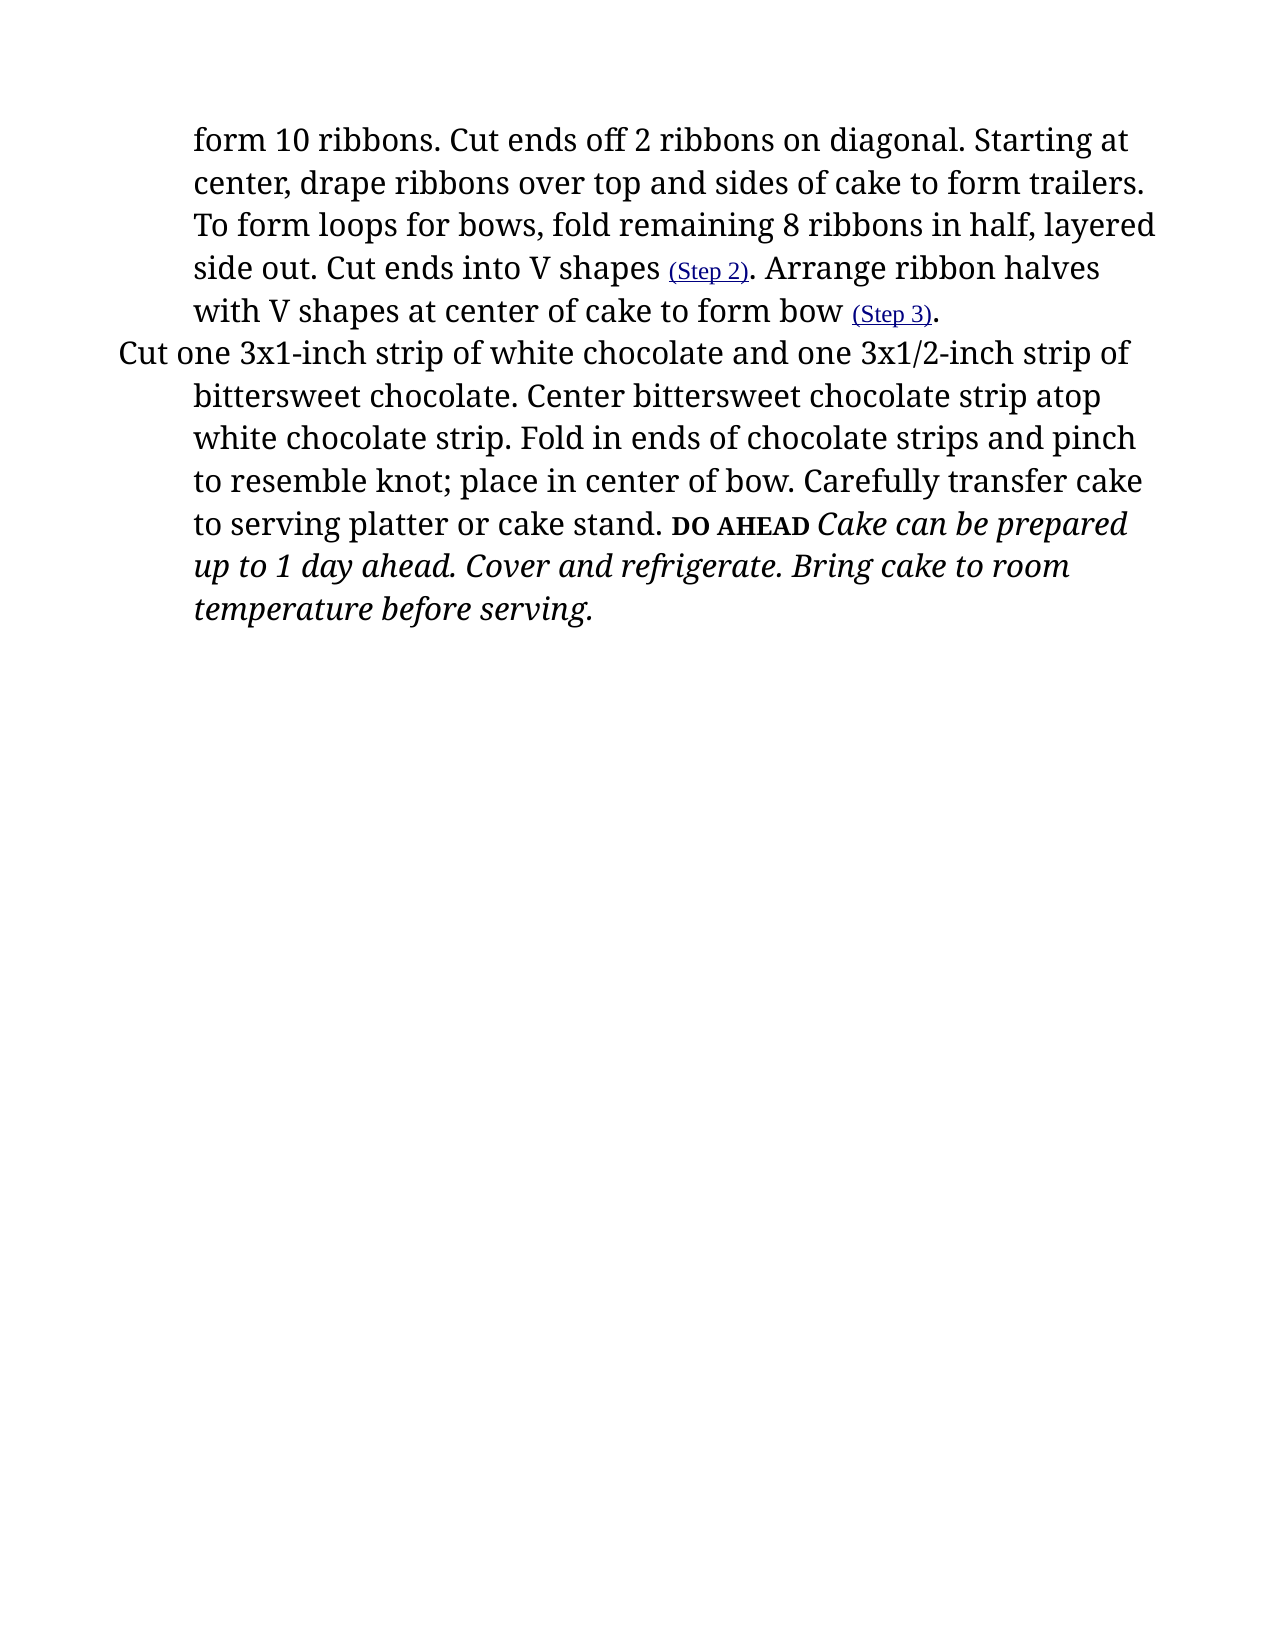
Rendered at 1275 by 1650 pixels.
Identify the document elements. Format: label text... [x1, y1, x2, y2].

text form 10 ribbons. Cut ends off 2 ribbons on diagonal. Starting at center, drape ribbons over top and sides of cake to form trailers. To form loops for bows, fold remaining 8 ribbons in half, layered side out. Cut ends into V shapes (Step 2). Arrange ribbon halves with V shapes at center of cake to form bow (Step 3). [118, 118, 1157, 331]
text Cut one 3x1-inch strip of white chocolate and one 3x1/2-inch strip of bittersweet chocolate. Center bittersweet chocolate strip atop white chocolate strip. Fold in ends of chocolate strips and pinch to resemble knot; place in center of bow. Carefully transfer cake to serving platter or cake stand. DO AHEAD Cake can be prepared up to 1 day ahead. Cover and refrigerate. Bring cake to room temperature before serving. [118, 331, 1157, 629]
